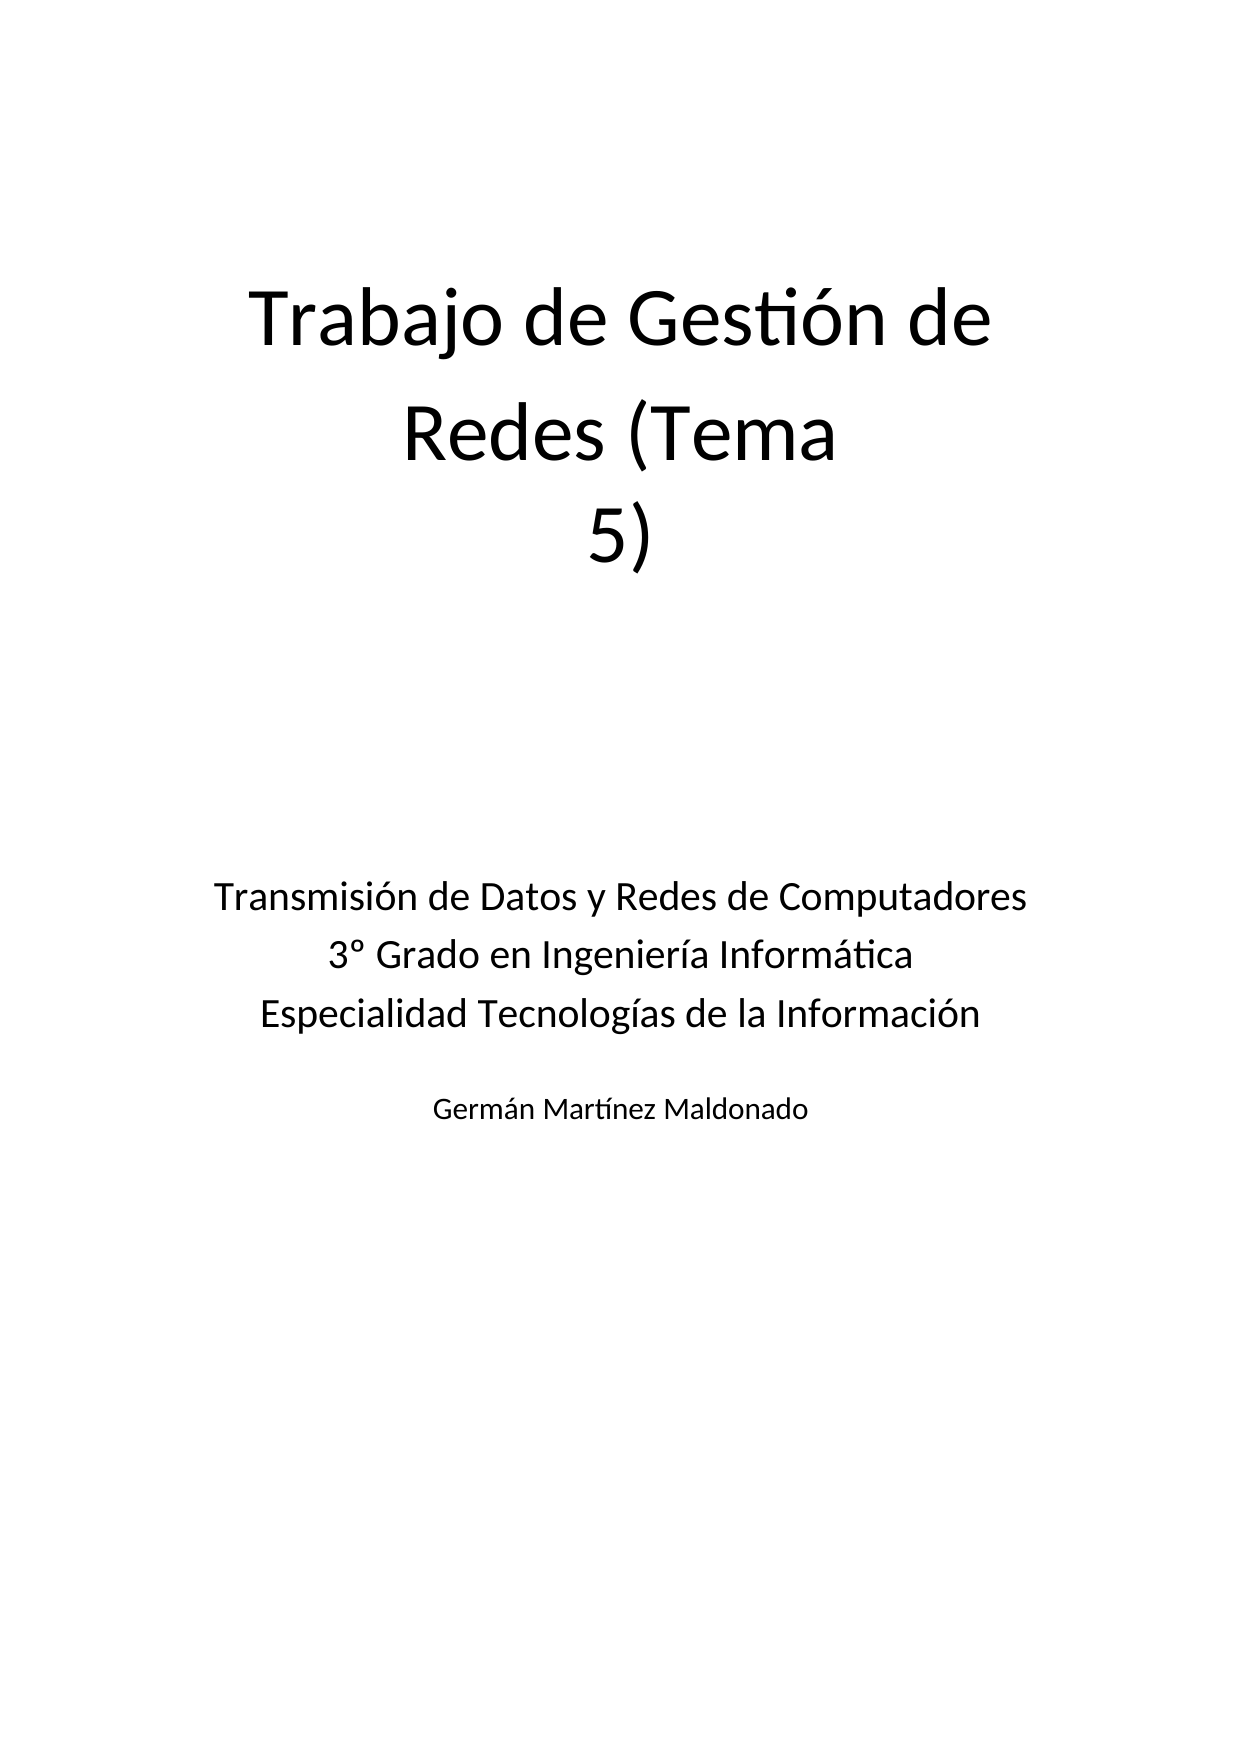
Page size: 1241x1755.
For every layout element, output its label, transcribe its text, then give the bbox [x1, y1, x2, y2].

subtitle Trabajo de Gestión de [175, 269, 1066, 364]
text Redes (Tema 5) [359, 380, 882, 583]
subtitle Transmisión de Datos y Redes de Computadores 3º Grado en Ingeniería Informática [211, 870, 1029, 979]
text Germán Martínez Maldonado [359, 1089, 882, 1127]
text Especialidad Tecnologías de la Información [175, 987, 1066, 1037]
